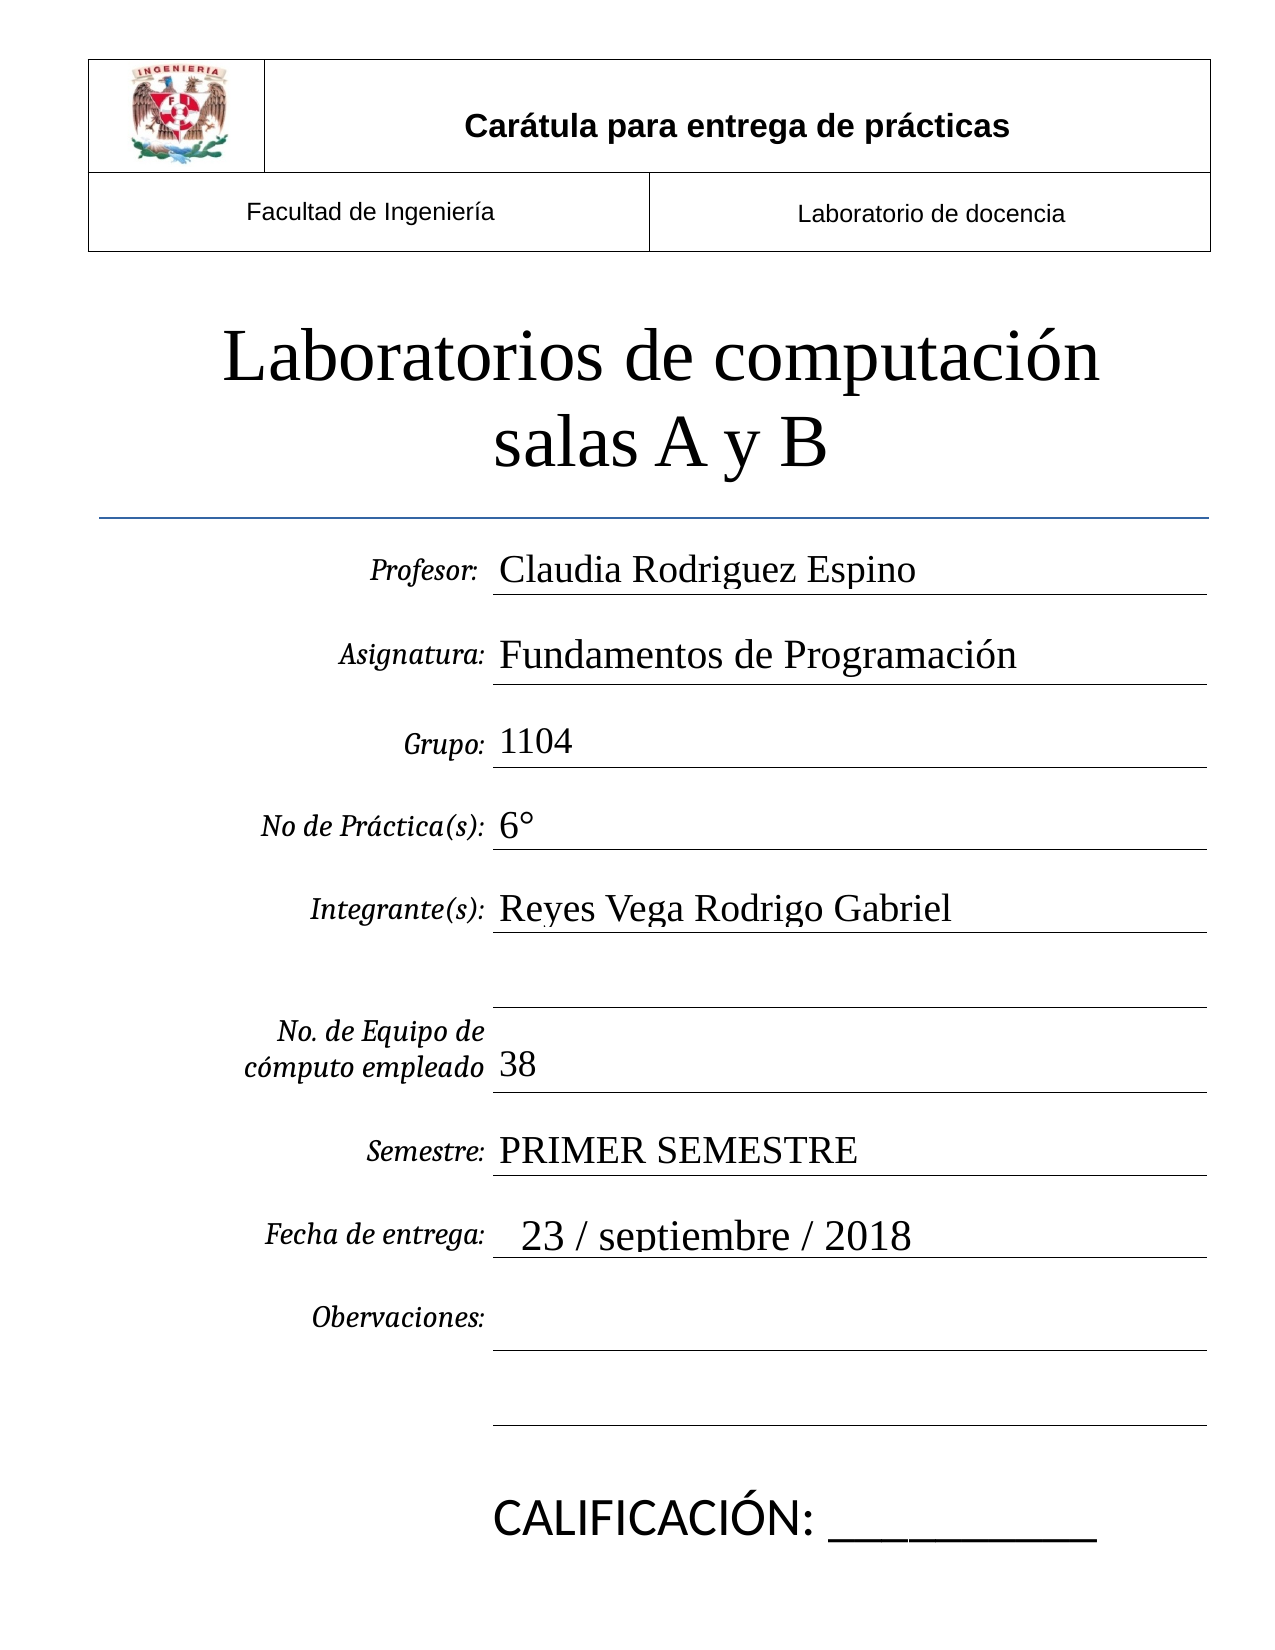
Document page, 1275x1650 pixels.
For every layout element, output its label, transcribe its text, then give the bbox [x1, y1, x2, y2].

table_cell Grupo: [118, 684, 493, 766]
table_cell Obervaciones: [118, 1257, 493, 1350]
table_cell [493, 1258, 1207, 1350]
table_header [493, 511, 1207, 517]
text Laboratorios de computación [118, 310, 1205, 396]
table_cell Asignatura: [118, 594, 493, 684]
table_cell 6° [493, 768, 1207, 849]
table_cell 38 [493, 1008, 1207, 1091]
table_header Profesor: [118, 519, 493, 594]
table_cell Laboratorio de docencia [650, 173, 1210, 251]
table_cell [493, 1351, 1207, 1425]
text salas A y B [118, 396, 1205, 482]
table_cell PRIMER SEMESTRE [493, 1093, 1207, 1174]
text CALIFICACIÓN: __________ [118, 1483, 1205, 1549]
table_header [89, 60, 264, 172]
table_cell [493, 933, 1207, 1007]
table_cell Facultad de Ingeniería [89, 173, 649, 251]
table_cell Fecha de entrega: [118, 1175, 493, 1257]
table_cell 1104 [493, 685, 1207, 766]
table_cell 23 / septiembre / 2018 [493, 1176, 1207, 1257]
table_cell Integrante(s): [118, 849, 493, 932]
table_header Carátula para entrega de prácticas [265, 60, 1210, 172]
table_cell No. de Equipo de cómputo empleado [118, 1007, 493, 1091]
table_cell Fundamentos de Programación [493, 595, 1207, 684]
table_header [118, 511, 493, 517]
table_cell No de Práctica(s): [118, 766, 493, 849]
table_header Claudia Rodriguez Espino [493, 519, 1207, 594]
table_cell Reyes Vega Rodrigo Gabriel [493, 850, 1207, 932]
table_cell Semestre: [118, 1091, 493, 1174]
table_cell [118, 932, 493, 1007]
table_cell [118, 1350, 493, 1425]
